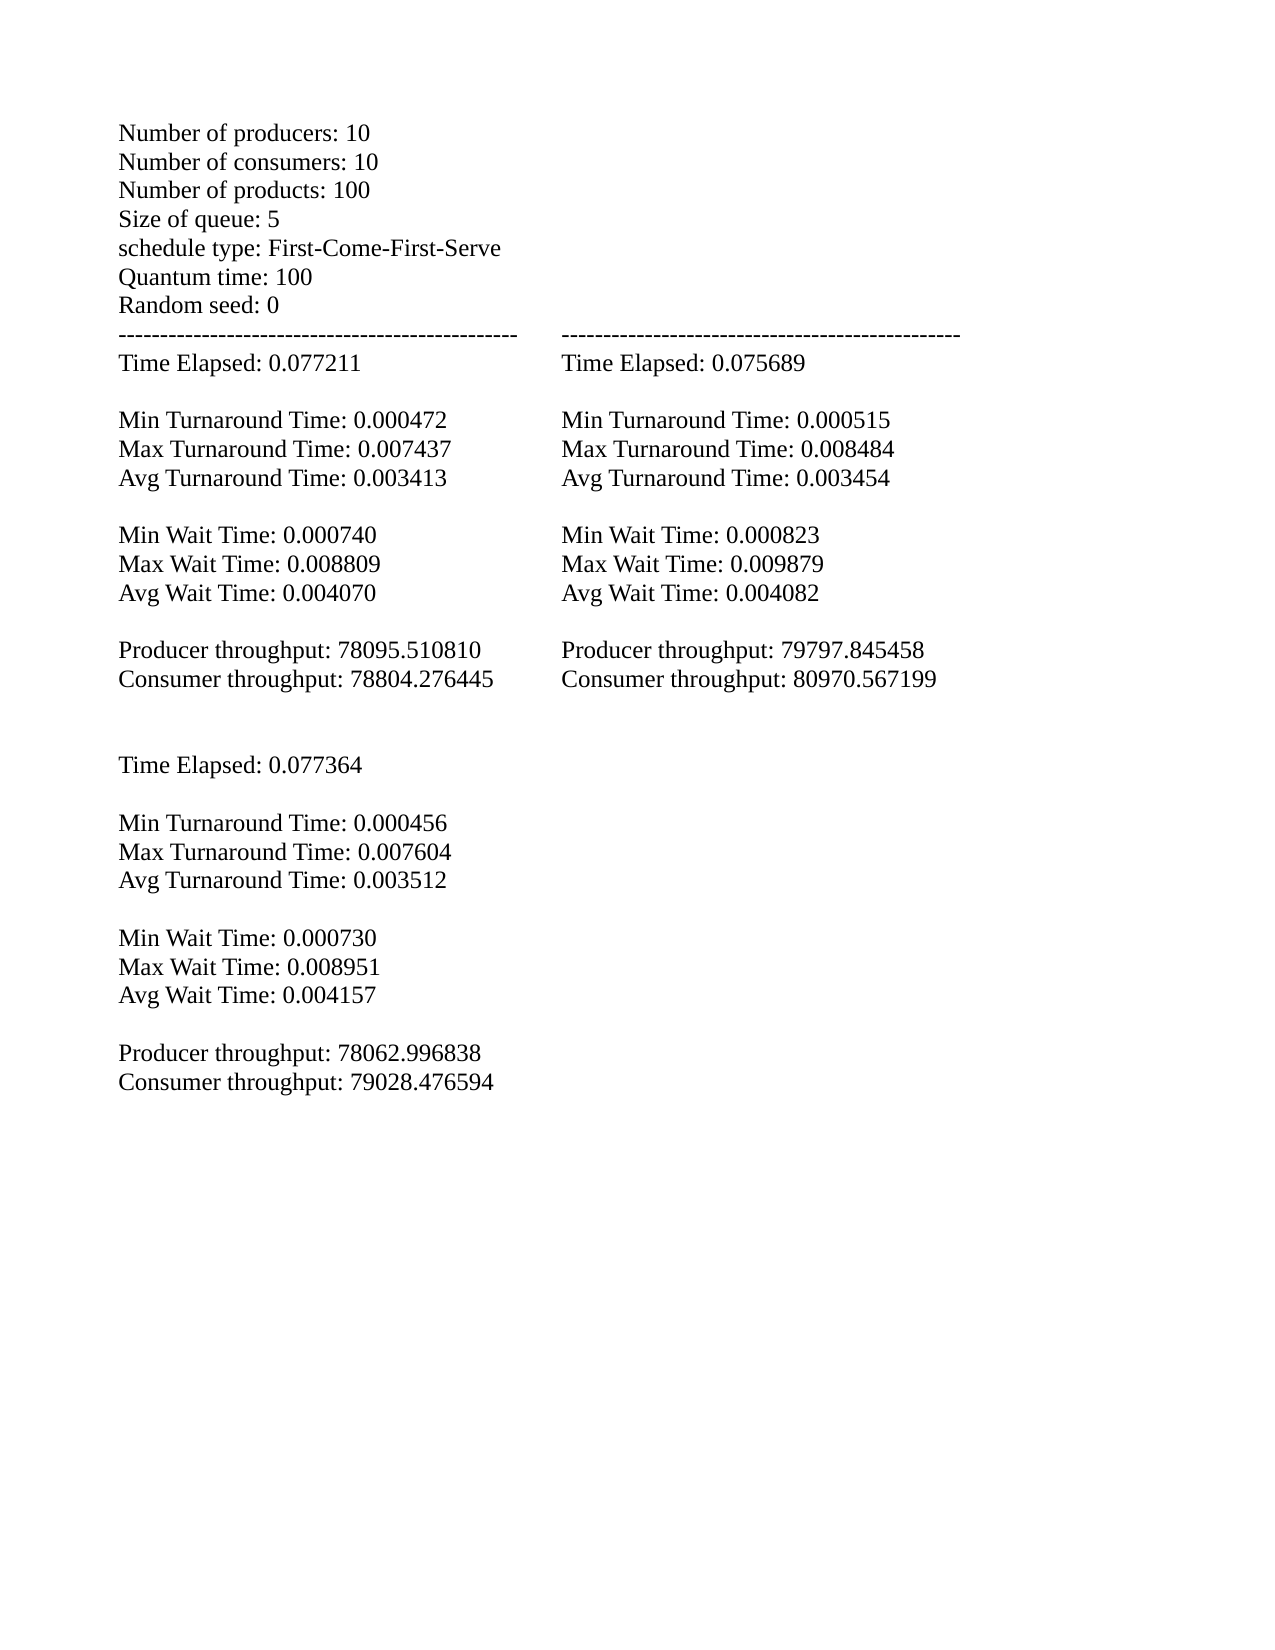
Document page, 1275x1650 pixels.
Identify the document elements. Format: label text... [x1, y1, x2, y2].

text Min Turnaround Time: 0.000472 Min Turnaround Time: 0.000515 [118, 406, 1157, 434]
text schedule type: First-Come-First-Serve [118, 233, 1157, 262]
text Number of producers: 10 [118, 118, 1157, 147]
text Max Wait Time: 0.008951 [118, 952, 1157, 981]
text Consumer throughput: 78804.276445 Consumer throughput: 80970.567199 [118, 664, 1157, 693]
text Max Turnaround Time: 0.007437 Max Turnaround Time: 0.008484 [118, 434, 1157, 463]
text Avg Turnaround Time: 0.003413 Avg Turnaround Time: 0.003454 [118, 463, 1157, 492]
text Time Elapsed: 0.077211 Time Elapsed: 0.075689 [118, 348, 1157, 377]
text Number of consumers: 10 [118, 147, 1157, 176]
text Producer throughput: 78095.510810 Producer throughput: 79797.845458 [118, 636, 1157, 664]
text Quantum time: 100 [118, 262, 1157, 291]
text Random seed: 0 [118, 291, 1157, 319]
text Min Wait Time: 0.000740 Min Wait Time: 0.000823 [118, 521, 1157, 549]
text Consumer throughput: 79028.476594 [118, 1067, 1157, 1096]
text Max Turnaround Time: 0.007604 [118, 837, 1157, 866]
text Avg Turnaround Time: 0.003512 [118, 866, 1157, 894]
text Avg Wait Time: 0.004070 Avg Wait Time: 0.004082 [118, 578, 1157, 607]
text ------------------------------------------------ ------------------------------------------------ [118, 319, 1157, 348]
text Avg Wait Time: 0.004157 [118, 981, 1157, 1009]
text Time Elapsed: 0.077364 [118, 751, 1157, 779]
text Min Wait Time: 0.000730 [118, 923, 1157, 952]
text Number of products: 100 [118, 176, 1157, 204]
text Max Wait Time: 0.008809 Max Wait Time: 0.009879 [118, 549, 1157, 578]
text Producer throughput: 78062.996838 [118, 1038, 1157, 1067]
text Min Turnaround Time: 0.000456 [118, 808, 1157, 837]
text Size of queue: 5 [118, 204, 1157, 233]
